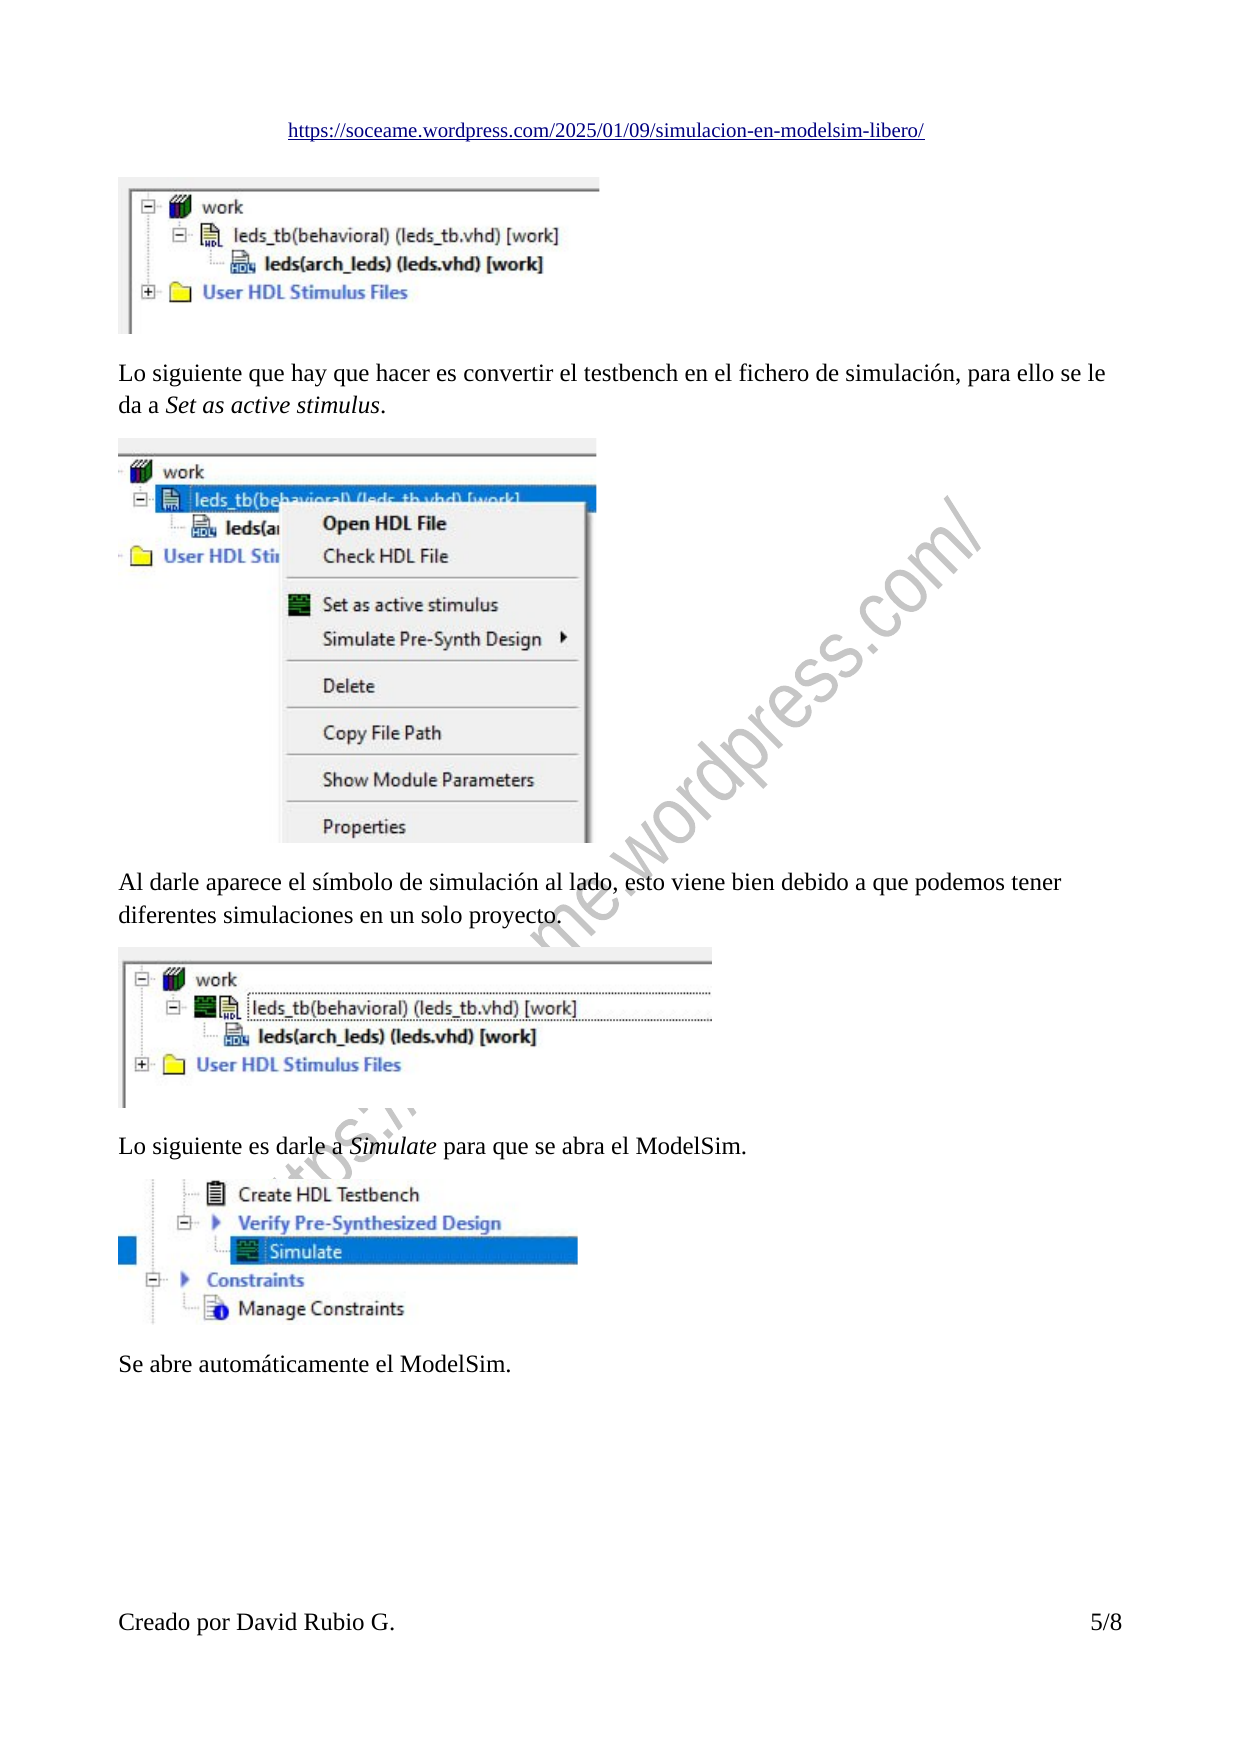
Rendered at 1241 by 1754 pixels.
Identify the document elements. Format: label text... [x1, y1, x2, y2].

picture [118, 947, 712, 1108]
text Lo siguiente que hay que hacer es convertir el testbench en el fichero de simulación, para ello se le da a Set as active stimulus. [118, 358, 1122, 419]
text Lo siguiente es darle a Simulate para que se abra el ModelSim. [341, 1131, 1122, 1160]
picture [118, 177, 600, 334]
picture [118, 1179, 578, 1325]
text Al darle aparece el símbolo de simulación al lado, esto viene bien debido a que podemos tener diferentes simulaciones en un solo proyecto. [118, 867, 1122, 929]
text Lo siguiente es darle a Simulate para que se abra el ModelSim. [118, 1131, 338, 1160]
text Se abre automáticamente el ModelSim. [118, 1349, 1122, 1377]
picture [118, 438, 597, 843]
